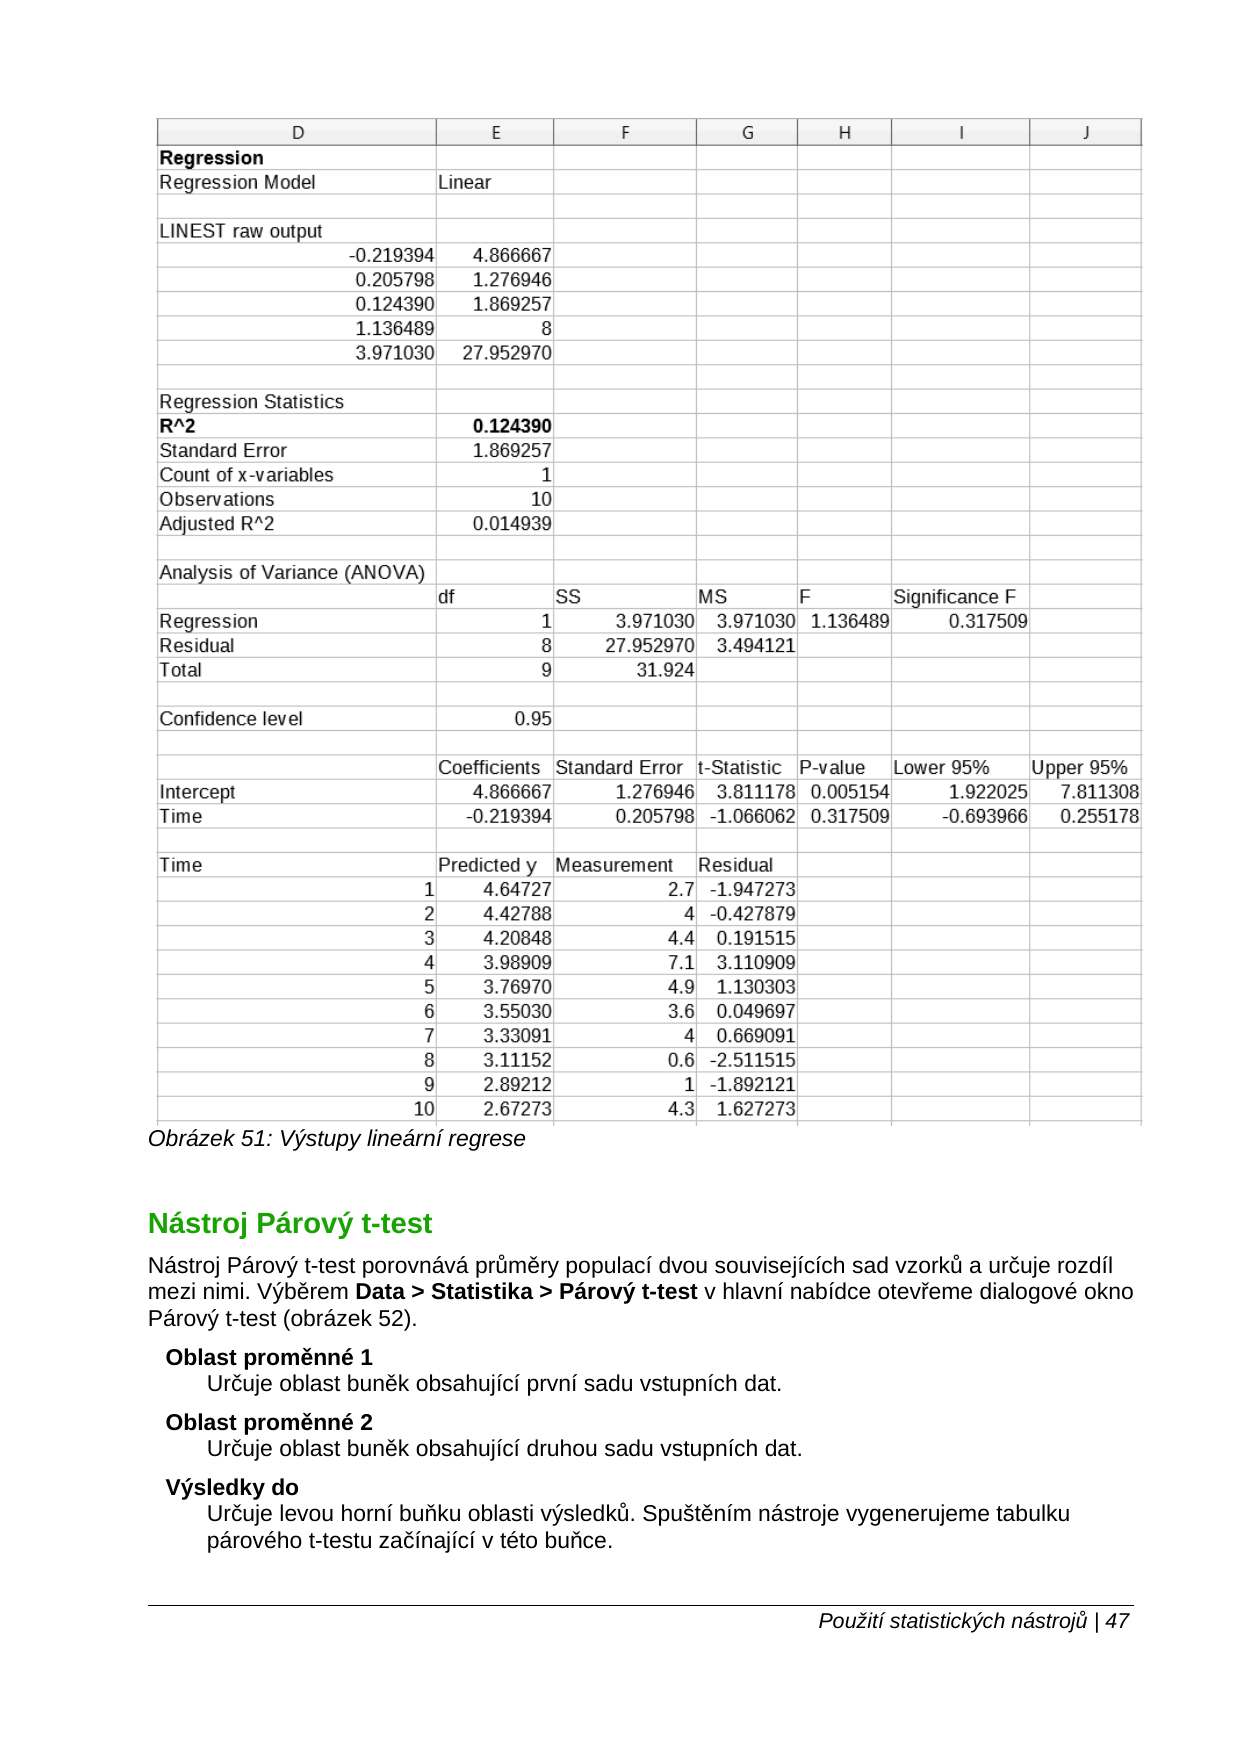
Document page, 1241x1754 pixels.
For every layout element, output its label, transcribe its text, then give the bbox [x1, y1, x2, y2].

text Nástroj Párový t-test porovnává průměry populací dvou souvisejících sad vzorků a určuje rozdíl mezi nimi. Výběrem Data > Statistika > Párový t-test v hlavní nabídce otevřeme dialogové okno Párový t-test (obrázek 52). [148, 1252, 1134, 1331]
picture [156, 118, 1143, 1126]
text Určuje oblast buněk obsahující první sadu vstupních dat. [207, 1370, 1134, 1396]
text Určuje oblast buněk obsahující druhou sadu vstupních dat. [207, 1435, 1134, 1461]
text Výsledky do [165, 1474, 1134, 1500]
subtitle Nástroj Párový t-test [148, 1207, 1134, 1240]
text Obrázek 51: Výstupy lineární regrese [148, 118, 1152, 1152]
text Určuje levou horní buňku oblasti výsledků. Spuštěním nástroje vygenerujeme tabulku párového t-testu začínající v této buňce. [207, 1500, 1134, 1553]
text Oblast proměnné 1 [165, 1343, 1134, 1370]
text Oblast proměnné 2 [165, 1409, 1134, 1435]
